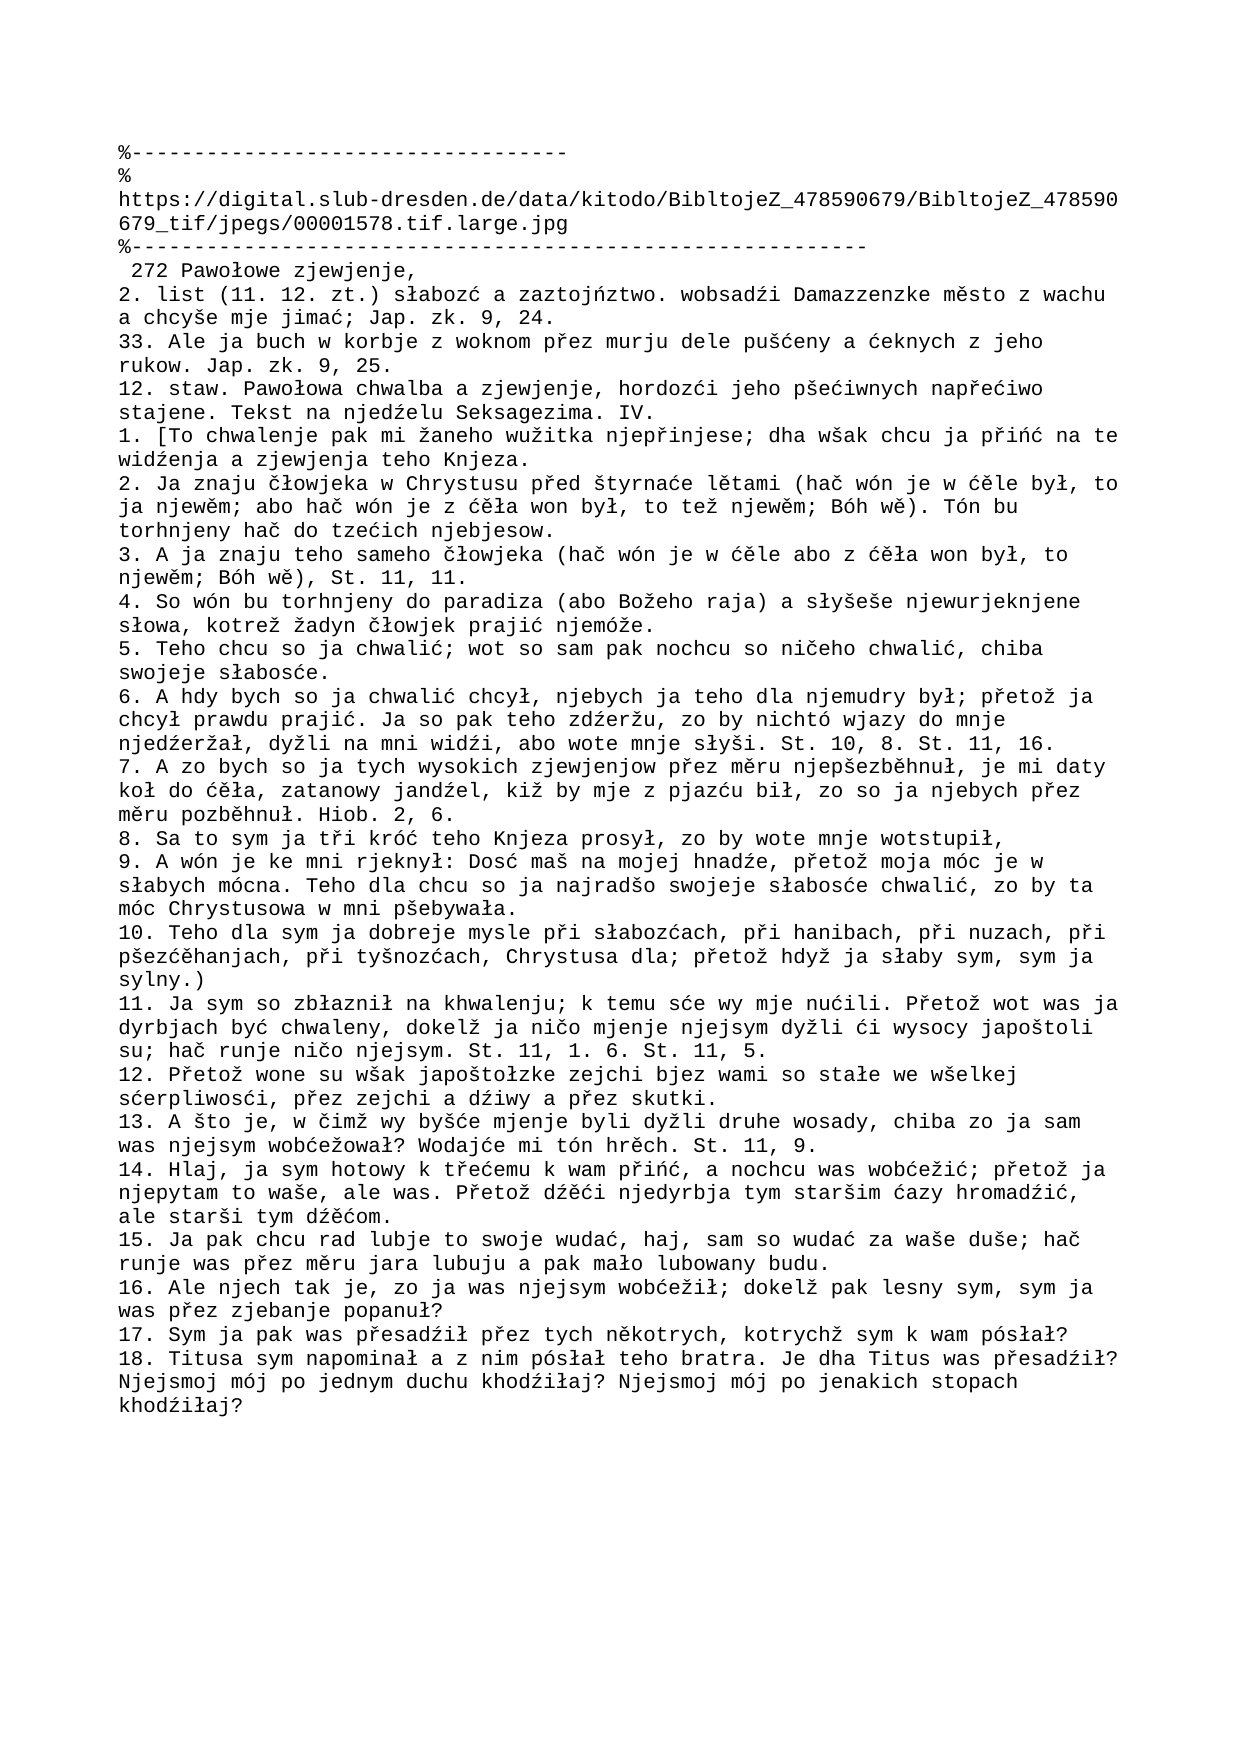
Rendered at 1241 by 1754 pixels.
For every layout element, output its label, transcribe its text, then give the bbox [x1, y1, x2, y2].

text 13. A što je, w čimž wy byšće mjenje byli dyžli druhe wosady, chiba zo ja sam was njejsym wobćežował? Wodajće mi tón hrěch. St. 11, 9. [118, 1111, 1122, 1158]
text %----------------------------------------------------------- [118, 236, 1122, 260]
text 12. staw. Pawołowa chwalba a zjewjenje, hordozći jeho pšećiwnych napřećiwo stajene. Tekst na njedźelu Seksagezima. IV. [118, 378, 1122, 426]
text 4. So wón bu torhnjeny do paradiza (abo Božeho raja) a słyšeše njewurjeknjene słowa, kotrež žadyn čłowjek prajić njemóže. [118, 591, 1122, 638]
text 3. A ja znaju teho sameho čłowjeka (hač wón je w ćěle abo z ćěła won był, to njewěm; Bóh wě), St. 11, 11. [118, 544, 1122, 591]
text %----------------------------------- [118, 142, 1122, 165]
text 10. Teho dla sym ja dobreje mysle při słabozćach, při hanibach, při nuzach, při pšezćěhanjach, při tyšnozćach, Chrystusa dla; přetož hdyž ja słaby sym, sym ja sylny.) [118, 922, 1122, 993]
text 2. list (11. 12. zt.) słabozć a zaztojńztwo. wobsadźi Damazzenzke město z wachu a chcyše mje jimać; Jap. zk. 9, 24. [118, 284, 1122, 331]
text 12. Přetož wone su wšak japoštołzke zejchi bjez wami so stałe we wšelkej sćerpliwosći, přez zejchi a dźiwy a přez skutki. [118, 1064, 1122, 1111]
text 11. Ja sym so zbłaznił na khwalenju; k temu sće wy mje nućili. Přetož wot was ja dyrbjach być chwaleny, dokelž ja ničo mjenje njejsym dyžli ći wysocy japoštoli su; hač runje ničo njejsym. St. 11, 1. 6. St. 11, 5. [118, 993, 1122, 1064]
text 7. A zo bych so ja tych wysokich zjewjenjow přez měru njepšezběhnuł, je mi daty koł do ćěła, zatanowy jandźel, kiž by mje z pjazću bił, zo so ja njebych přez měru pozběhnuł. Hiob. 2, 6. [118, 757, 1122, 827]
text 5. Teho chcu so ja chwalić; wot so sam pak nochcu so ničeho chwalić, chiba swojeje słabosće. [118, 638, 1122, 686]
text 16. Ale njech tak je, zo ja was njejsym wobćežił; dokelž pak lesny sym, sym ja was přez zjebanje popanuł? [118, 1277, 1122, 1324]
text 272 Pawołowe zjewjenje, [118, 260, 1122, 284]
text 9. A wón je ke mni rjeknył: Dosć maš na mojej hnadźe, přetož moja móc je w słabych mócna. Teho dla chcu so ja najradšo swojeje słabosće chwalić, zo by ta móc Chrystusowa w mni pšebywała. [118, 851, 1122, 922]
text % https://digital.slub-dresden.de/data/kitodo/BibltojeZ_478590679/BibltojeZ_478590679_tif/jpegs/00001578.tif.large.jpg [118, 165, 1122, 236]
text 33. Ale ja buch w korbje z woknom přez murju dele pušćeny a ćeknych z jeho rukow. Jap. zk. 9, 25. [118, 331, 1122, 378]
text 8. Sa to sym ja tři króć teho Knjeza prosył, zo by wote mnje wotstupił, [118, 827, 1122, 851]
text 2. Ja znaju čłowjeka w Chrystusu před štyrnaće lětami (hač wón je w ćěle był, to ja njewěm; abo hač wón je z ćěła won był, to tež njewěm; Bóh wě). Tón bu torhnjeny hač do tzećich njebjesow. [118, 473, 1122, 544]
text 18. Titusa sym napominał a z nim pósłał teho bratra. Je dha Titus was přesadźił? Njejsmoj mój po jednym duchu khodźiłaj? Njejsmoj mój po jenakich stopach khodźiłaj? [118, 1348, 1122, 1419]
text 6. A hdy bych so ja chwalić chcył, njebych ja teho dla njemudry był; přetož ja chcył prawdu prajić. Ja so pak teho zdźeržu, zo by nichtó wjazy do mnje njedźeržał, dyžli na mni widźi, abo wote mnje słyši. St. 10, 8. St. 11, 16. [118, 686, 1122, 757]
text 15. Ja pak chcu rad lubje to swoje wudać, haj, sam so wudać za waše duše; hač runje was přez měru jara lubuju a pak mało lubowany budu. [118, 1229, 1122, 1277]
text 1. [To chwalenje pak mi žaneho wužitka njepřinjese; dha wšak chcu ja přińć na te widźenja a zjewjenja teho Knjeza. [118, 426, 1122, 473]
text 17. Sym ja pak was přesadźił přez tych někotrych, kotrychž sym k wam pósłał? [118, 1324, 1122, 1348]
text 14. Hlaj, ja sym hotowy k třećemu k wam přińć, a nochcu was wobćežić; přetož ja njepytam to waše, ale was. Přetož dźěći njedyrbja tym staršim ćazy hromadźić, ale starši tym dźěćom. [118, 1158, 1122, 1229]
